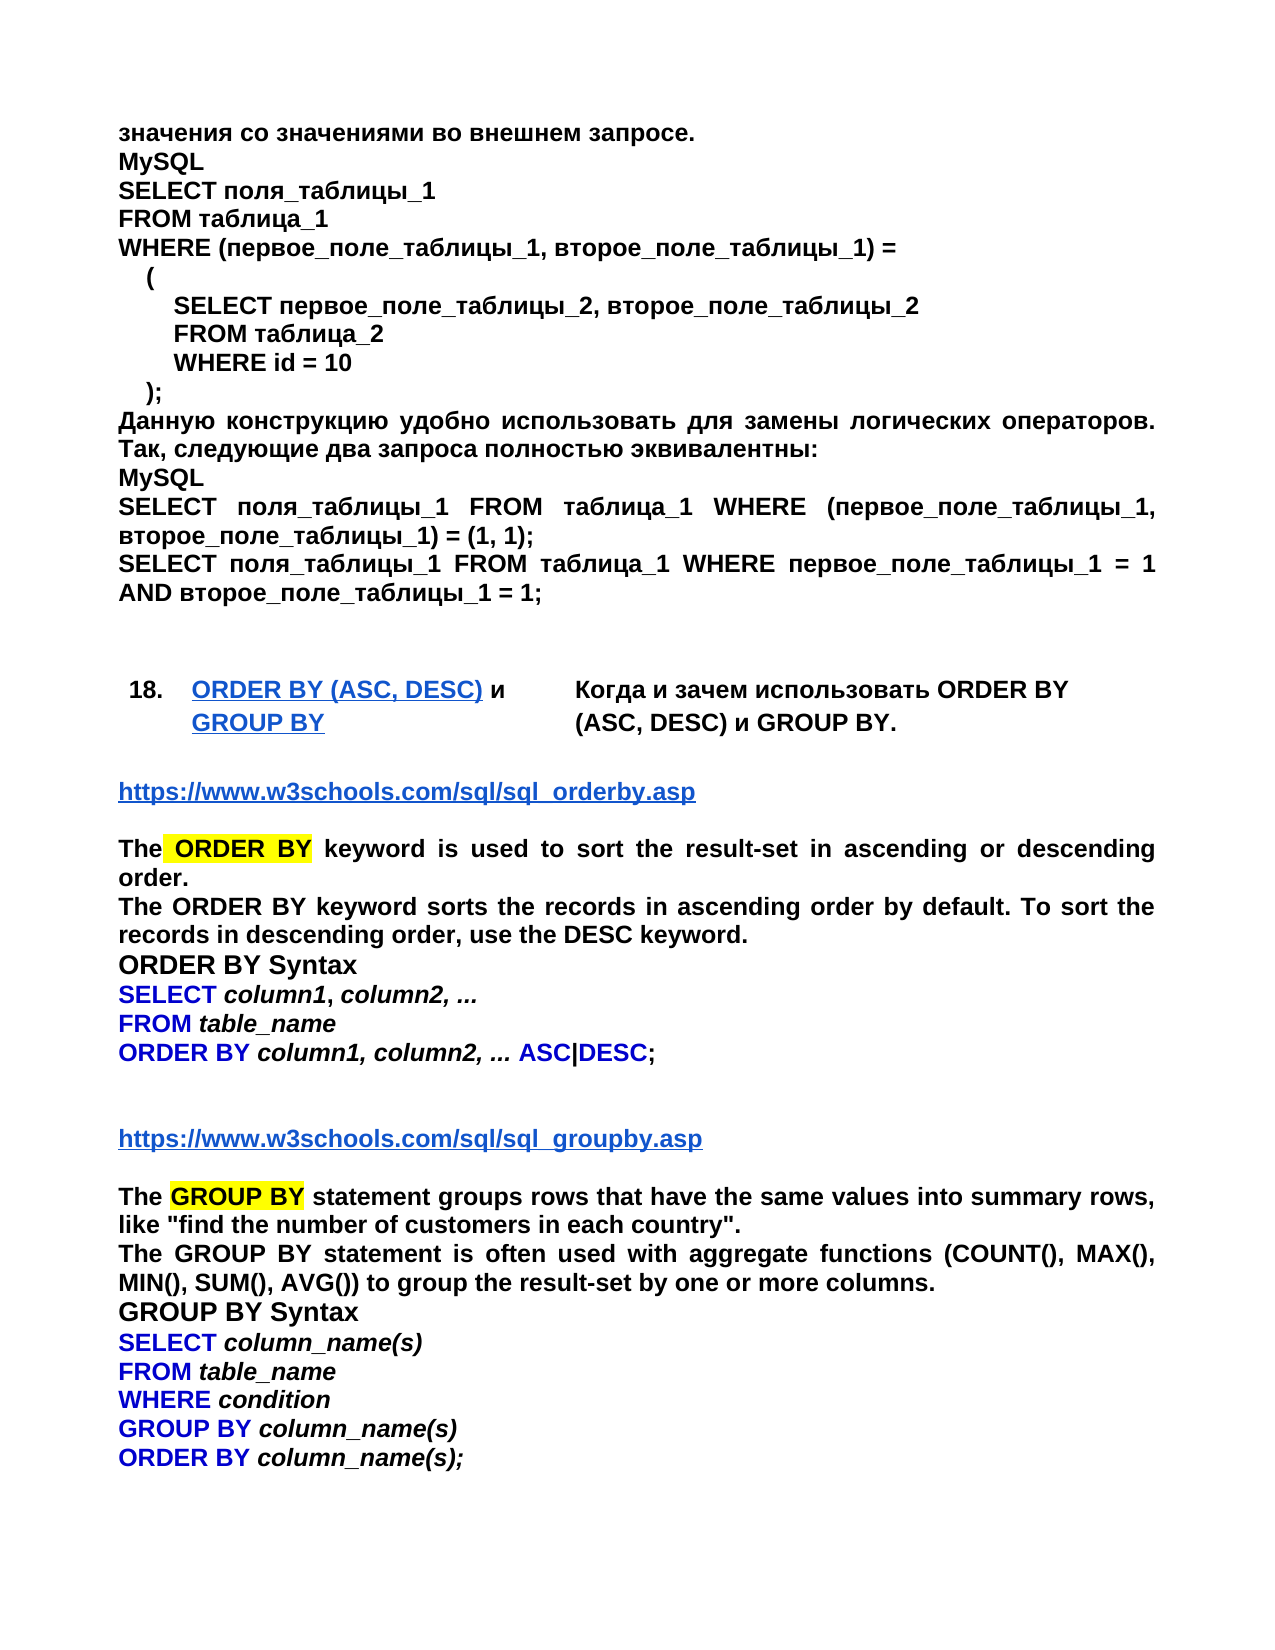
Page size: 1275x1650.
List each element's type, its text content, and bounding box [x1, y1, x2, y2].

text https://www.w3schools.com/sql/sql_orderby.asp [118, 776, 1157, 805]
text FROM table_name [118, 1356, 1157, 1385]
text MySQL [118, 463, 1157, 492]
text WHERE id = 10 [118, 348, 1157, 377]
text SELECT поля_таблицы_1 FROM таблица_1 WHERE первое_поле_таблицы_1 = 1 AND второе_поле_таблицы_1 = 1; [118, 549, 1157, 607]
subtitle ORDER BY Syntax [118, 949, 1157, 980]
text SELECT поля_таблицы_1 FROM таблица_1 WHERE (первое_поле_таблицы_1, второе_поле_таблицы_1) = (1, 1); [118, 492, 1157, 549]
text The ORDER BY keyword is used to sort the result-set in ascending or descending order. [118, 834, 1157, 891]
text ORDER BY column_name(s); [118, 1443, 1157, 1471]
text The ORDER BY keyword sorts the records in ascending order by default. To sort the records in descending order, use the DESC keyword. [118, 891, 1157, 949]
text ); [118, 377, 1157, 406]
table_header Когда и зачем использовать ORDER BY (ASC, DESC) и GROUP BY. [564, 664, 1120, 748]
text SELECT первое_поле_таблицы_2, второе_поле_таблицы_2 [118, 291, 1157, 319]
text The GROUP BY statement is often used with aggregate functions (COUNT(), MAX(), MIN(), SUM(), AVG()) to group the result-set by one or more columns. [118, 1239, 1157, 1296]
table_header ORDER BY (ASC, DESC) и GROUP BY [181, 664, 564, 748]
text WHERE (первое_поле_таблицы_1, второе_поле_таблицы_1) = [118, 233, 1157, 262]
text FROM таблица_1 [118, 204, 1157, 233]
text SELECT column_name(s) [118, 1328, 1157, 1356]
text SELECT column1, column2, ... [118, 980, 1157, 1009]
text FROM table_name [118, 1009, 1157, 1038]
subtitle GROUP BY Syntax [118, 1296, 1157, 1328]
text ( [118, 262, 1157, 291]
text SELECT поля_таблицы_1 [118, 176, 1157, 204]
text FROM таблица_2 [118, 319, 1157, 348]
text GROUP BY column_name(s) [118, 1414, 1157, 1443]
text WHERE condition [118, 1385, 1157, 1414]
table_header 18. [118, 664, 181, 748]
text MySQL [118, 147, 1157, 176]
text https://www.w3schools.com/sql/sql_groupby.asp [118, 1124, 1157, 1153]
text значения со значениями во внешнем запросе. [118, 118, 1157, 147]
text Данную конструкцию удобно использовать для замены логических операторов. Так, следующие два запроса полностью эквивалентны: [118, 406, 1157, 463]
text The GROUP BY statement groups rows that have the same values into summary rows, like "find the number of customers in each country". [118, 1181, 1157, 1239]
text ORDER BY column1, column2, ... ASC|DESC; [118, 1038, 1157, 1066]
